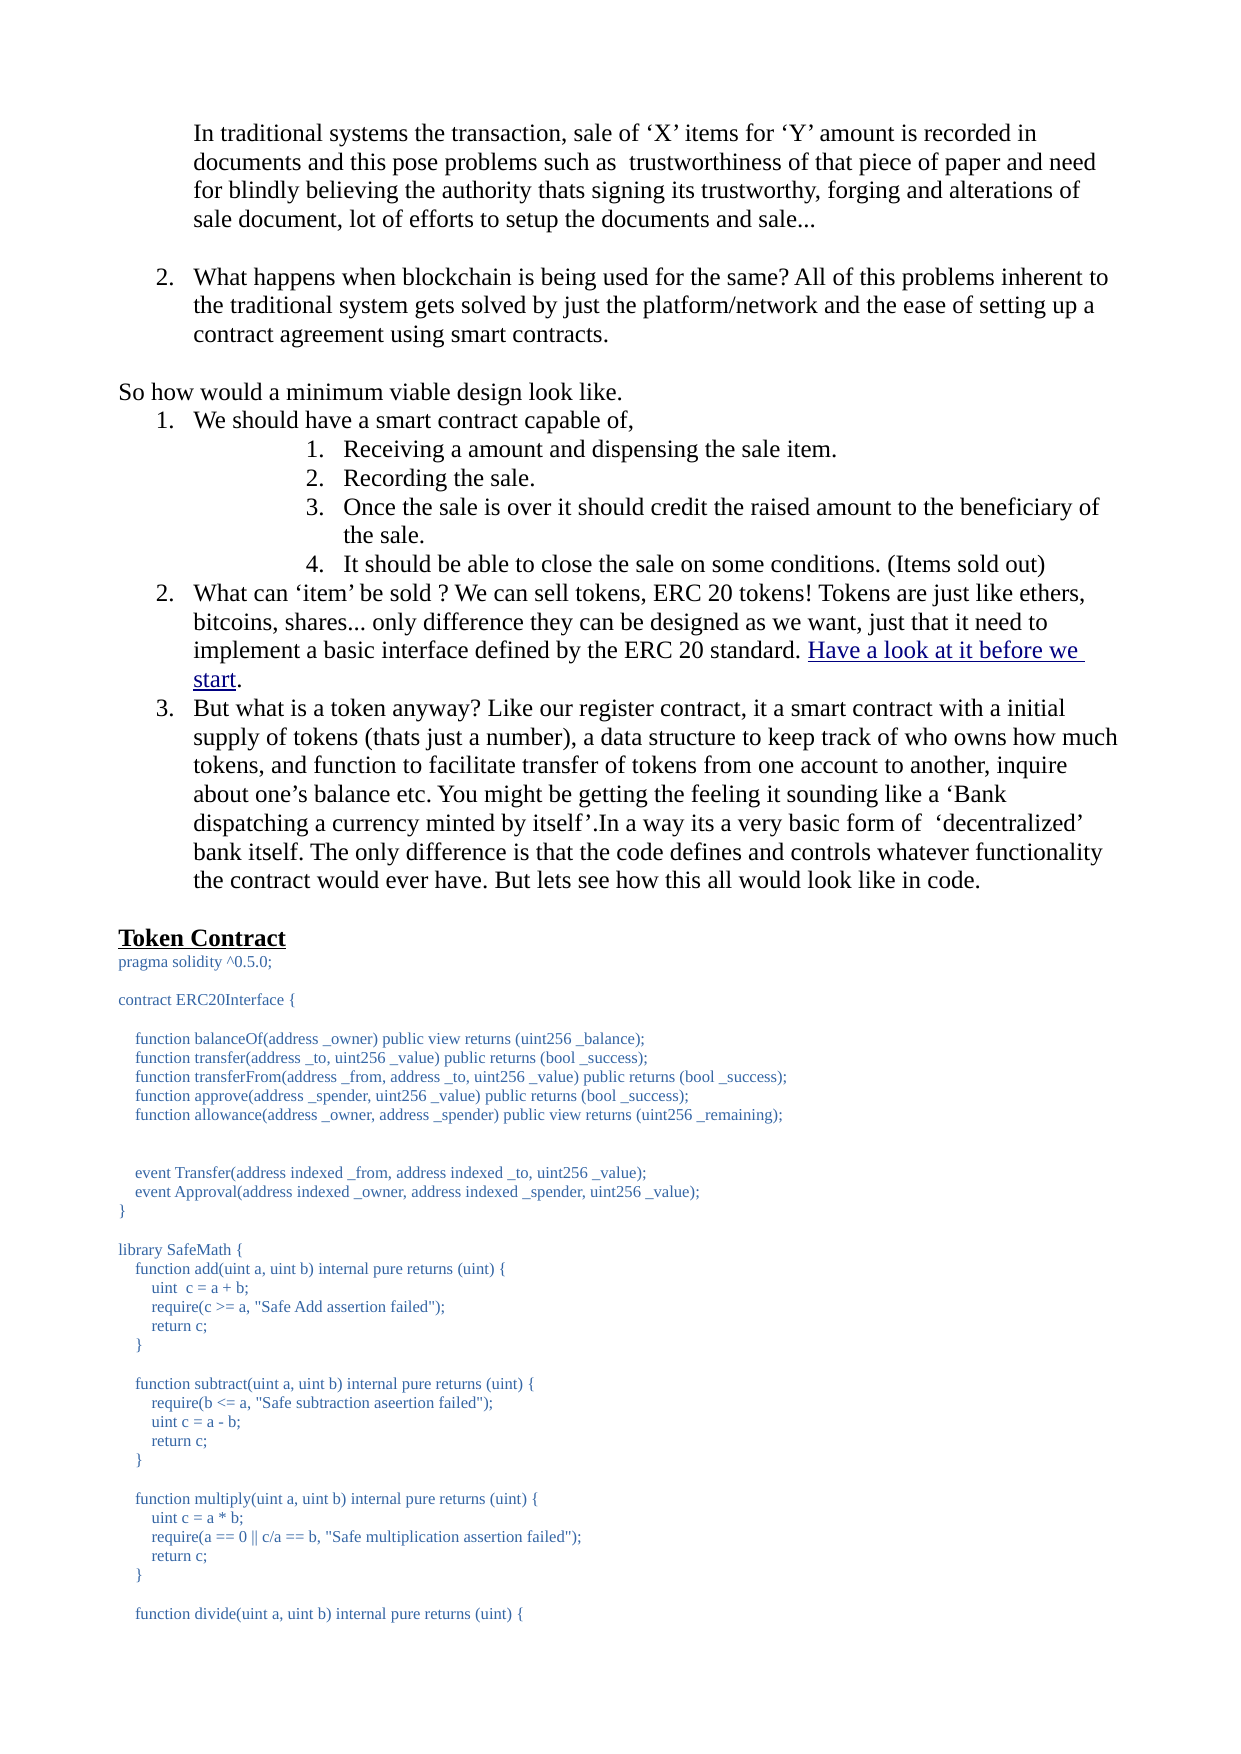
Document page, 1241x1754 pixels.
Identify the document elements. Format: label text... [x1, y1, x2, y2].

text contract ERC20Interface { [118, 990, 1122, 1009]
text return c; [118, 1316, 1122, 1335]
text function allowance(address _owner, address _spender) public view returns (uint256 _remaining); [118, 1105, 1122, 1124]
text function approve(address _spender, uint256 _value) public returns (bool _success); [118, 1086, 1122, 1105]
list What can ‘item’ be sold ? We can sell tokens, ERC 20 tokens! Tokens are just like ethers, bitcoins, shares... only difference they can be designed as we want, just that it need to implement a basic interface defined by the ERC 20 standard. Have a look at it before we start. [156, 578, 1122, 693]
text return c; [118, 1546, 1122, 1565]
text event Transfer(address indexed _from, address indexed _to, uint256 _value); [118, 1163, 1122, 1182]
text require(c >= a, "Safe Add assertion failed"); [118, 1297, 1122, 1316]
text require(b <= a, "Safe subtraction aseertion failed"); [118, 1393, 1122, 1412]
list We should have a smart contract capable of, [156, 406, 1122, 434]
list In traditional systems the transaction, sale of ‘X’ items for ‘Y’ amount is recorded in documents and this pose problems such as trustworthiness of that piece of paper and need for blindly believing the authority thats signing its trustworthy, forging and alterations of sale document, lot of efforts to setup the documents and sale... [156, 118, 1122, 233]
list Receiving a amount and dispensing the sale item. [306, 434, 1122, 463]
text return c; [118, 1431, 1122, 1450]
text uint c = a * b; [118, 1508, 1122, 1527]
text uint c = a - b; [118, 1412, 1122, 1431]
list But what is a token anyway? Like our register contract, it a smart contract with a initial supply of tokens (thats just a number), a data structure to keep track of who owns how much tokens, and function to facilitate transfer of tokens from one account to another, inquire about one’s balance etc. You might be getting the feeling it sounding like a ‘Bank dispatching a currency minted by itself’.In a way its a very basic form of ‘decentralized’ bank itself. The only difference is that the code defines and controls whatever functionality the contract would ever have. But lets see how this all would look like in code. [156, 693, 1122, 894]
list It should be able to close the sale on some conditions. (Items sold out) [306, 549, 1122, 578]
list What happens when blockchain is being used for the same? All of this problems inherent to the traditional system gets solved by just the platform/network and the ease of setting up a contract agreement using smart contracts. [156, 262, 1122, 348]
text uint c = a + b; [118, 1278, 1122, 1297]
text } [118, 1201, 1122, 1220]
text Token Contract [118, 923, 1122, 952]
text function multiply(uint a, uint b) internal pure returns (uint) { [118, 1488, 1122, 1508]
text function transfer(address _to, uint256 _value) public returns (bool _success); [118, 1048, 1122, 1067]
text pragma solidity ^0.5.0; [118, 952, 1122, 971]
list Recording the sale. [306, 463, 1122, 492]
text } [118, 1450, 1122, 1469]
text event Approval(address indexed _owner, address indexed _spender, uint256 _value); [118, 1182, 1122, 1201]
text } [118, 1335, 1122, 1354]
text } [118, 1565, 1122, 1584]
text function divide(uint a, uint b) internal pure returns (uint) { [118, 1603, 1122, 1623]
list Once the sale is over it should credit the raised amount to the beneficiary of the sale. [306, 492, 1122, 549]
text function add(uint a, uint b) internal pure returns (uint) { [118, 1258, 1122, 1278]
text function subtract(uint a, uint b) internal pure returns (uint) { [118, 1373, 1122, 1393]
text require(a == 0 || c/a == b, "Safe multiplication assertion failed"); [118, 1527, 1122, 1546]
text library SafeMath { [118, 1239, 1122, 1258]
text function balanceOf(address _owner) public view returns (uint256 _balance); [118, 1028, 1122, 1048]
text function transferFrom(address _from, address _to, uint256 _value) public returns (bool _success); [118, 1067, 1122, 1086]
text So how would a minimum viable design look like. [118, 377, 1122, 406]
